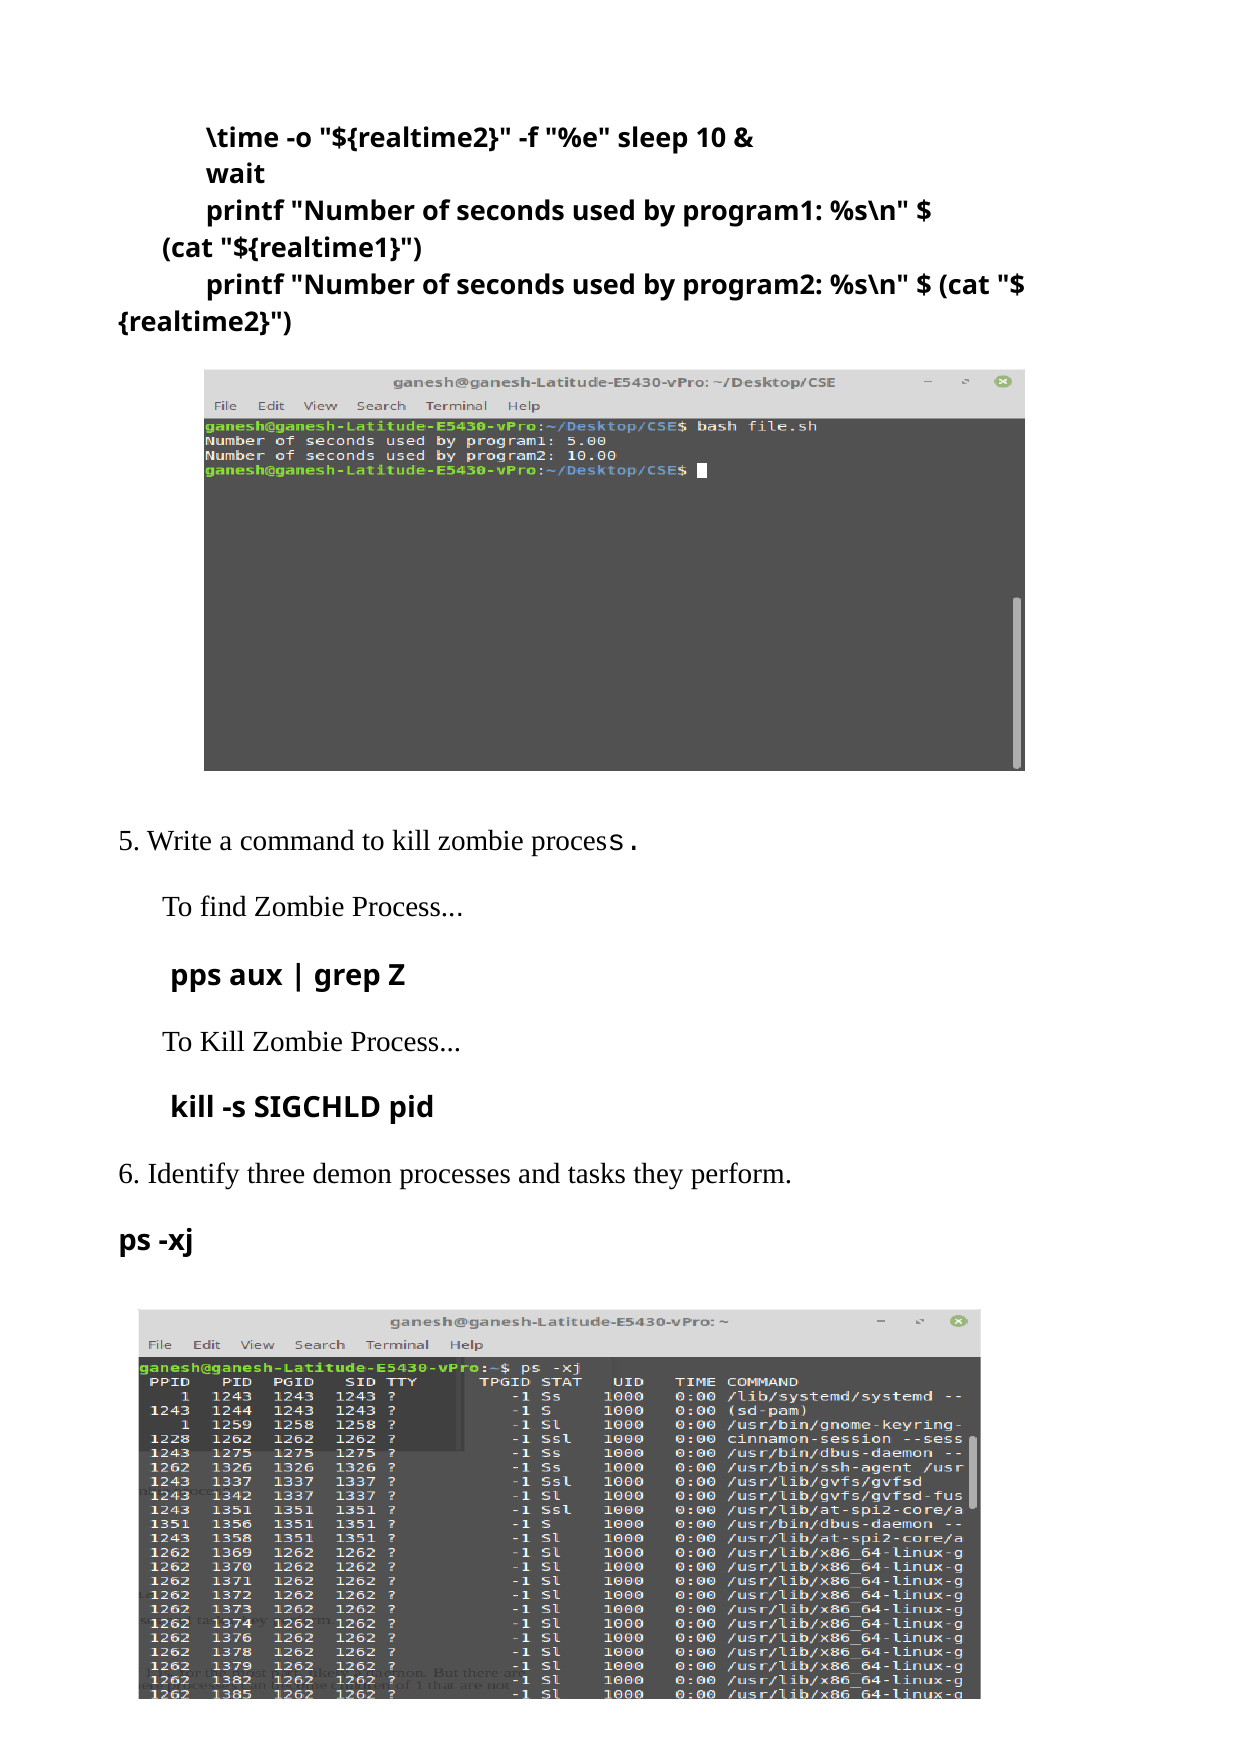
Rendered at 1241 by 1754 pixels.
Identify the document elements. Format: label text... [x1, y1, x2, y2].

text pps aux | grep Z [118, 954, 1122, 994]
text kill -s SIGCHLD pid [118, 1087, 1122, 1126]
text 5. Write a command to kill zombie process. [118, 823, 1122, 859]
text wait [118, 155, 1122, 192]
text 6. Identify three demon processes and tasks they perform. [118, 1156, 1122, 1189]
text To find Zombie Process... [118, 889, 1122, 925]
picture [204, 369, 1025, 771]
text ps -xj [118, 1219, 1122, 1258]
text printf "Number of seconds used by program2: %s\n" $ (cat "${realtime2}") [118, 266, 1122, 339]
text To Kill Zombie Process... [118, 1023, 1122, 1057]
picture [138, 1309, 981, 1699]
text printf "Number of seconds used by program1: %s\n" $ (cat "${realtime1}") [118, 192, 1122, 266]
text \time -o "${realtime2}" -f "%e" sleep 10 & [118, 118, 1122, 155]
